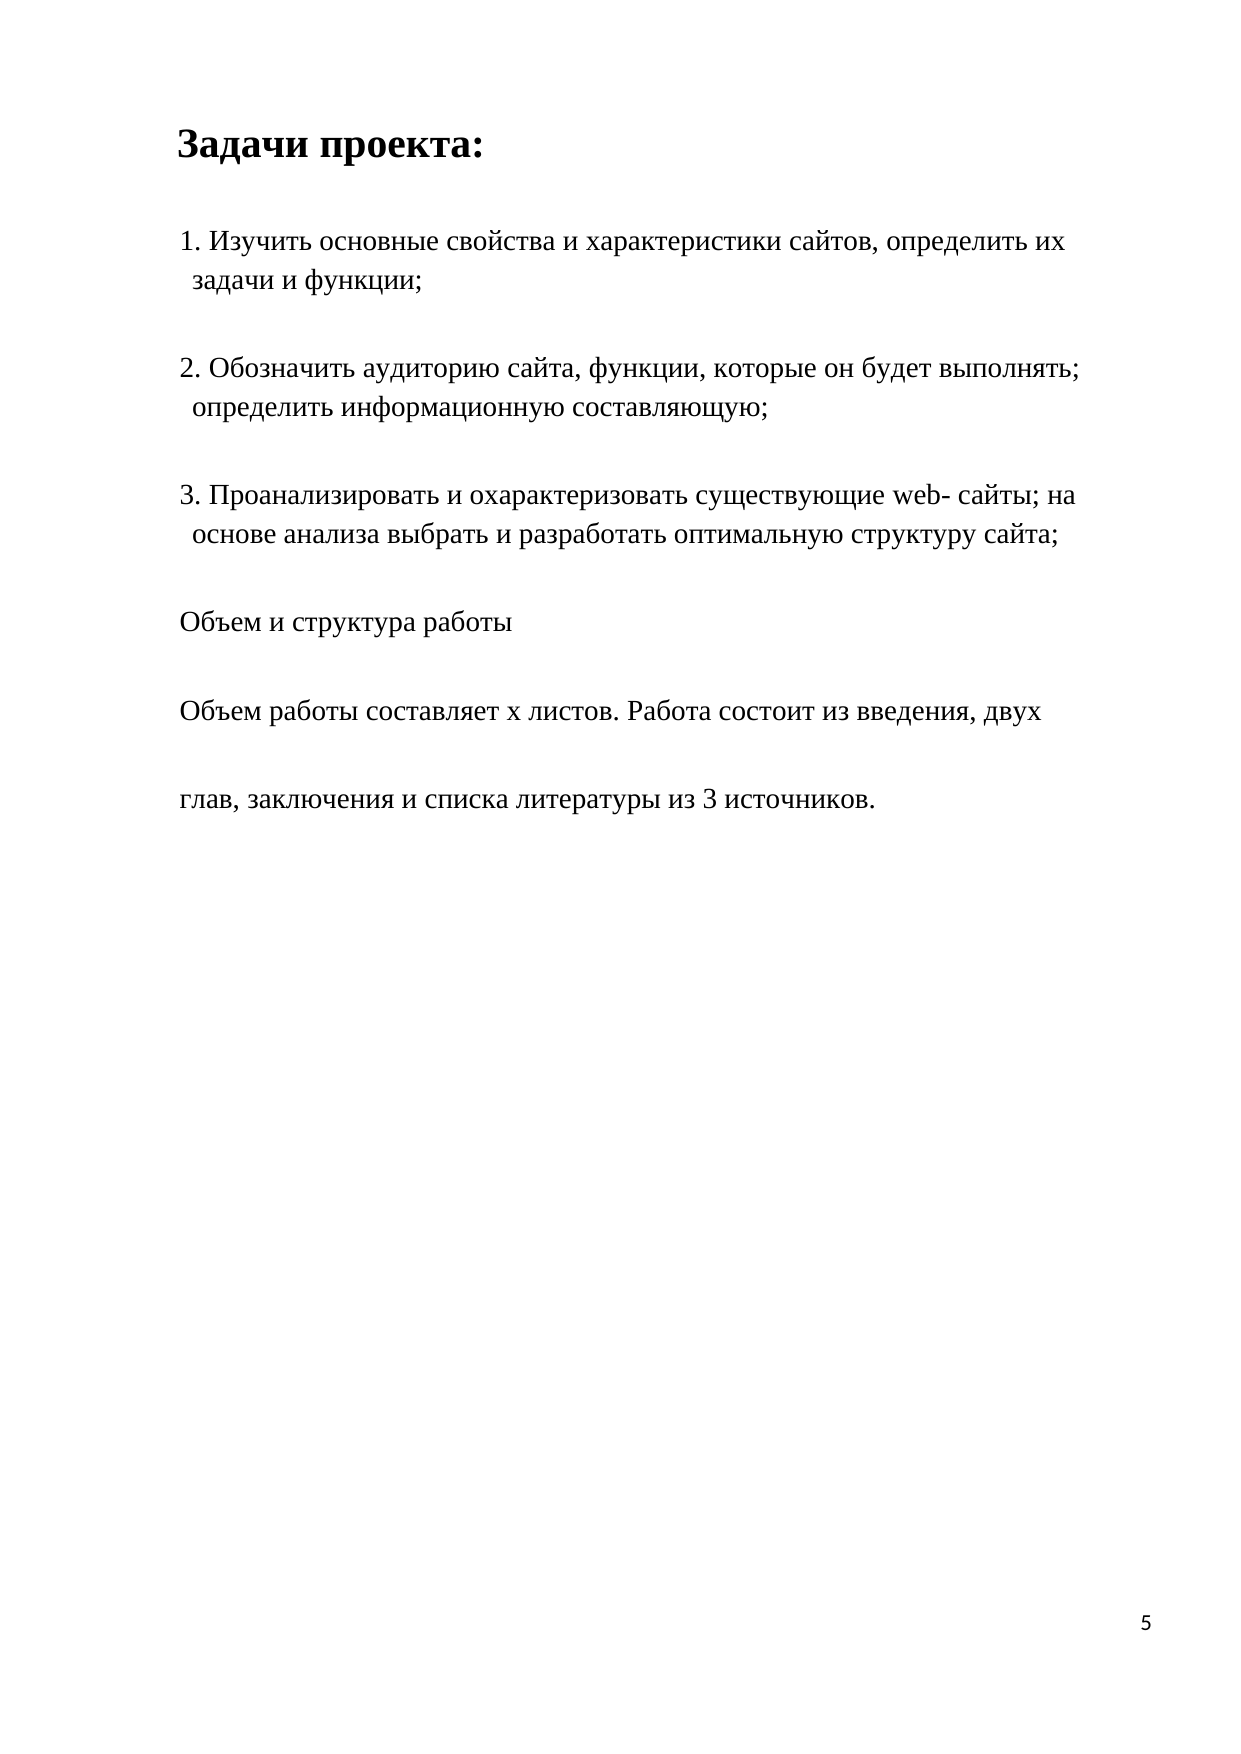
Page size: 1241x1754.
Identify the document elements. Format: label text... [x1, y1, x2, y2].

subtitle глав, заключения и списка литературы из 3 источников. [179, 782, 1152, 854]
subtitle Задачи проекта: [177, 118, 1152, 166]
subtitle 3. Проанализировать и охарактеризовать существующие web- сайты; на основе анализа выбрать и разработать оптимальную структуру сайта; [179, 477, 1152, 549]
subtitle 2. Обозначить аудиторию сайта, функции, которые он будет выполнять; определить информационную составляющую; [179, 350, 1152, 422]
subtitle Объем работы составляет х листов. Работа состоит из введения, двух [179, 693, 1152, 727]
subtitle Объем и структура работы [179, 604, 1152, 638]
subtitle 1. Изучить основные свойства и характеристики сайтов, определить их задачи и функции; [179, 223, 1152, 295]
